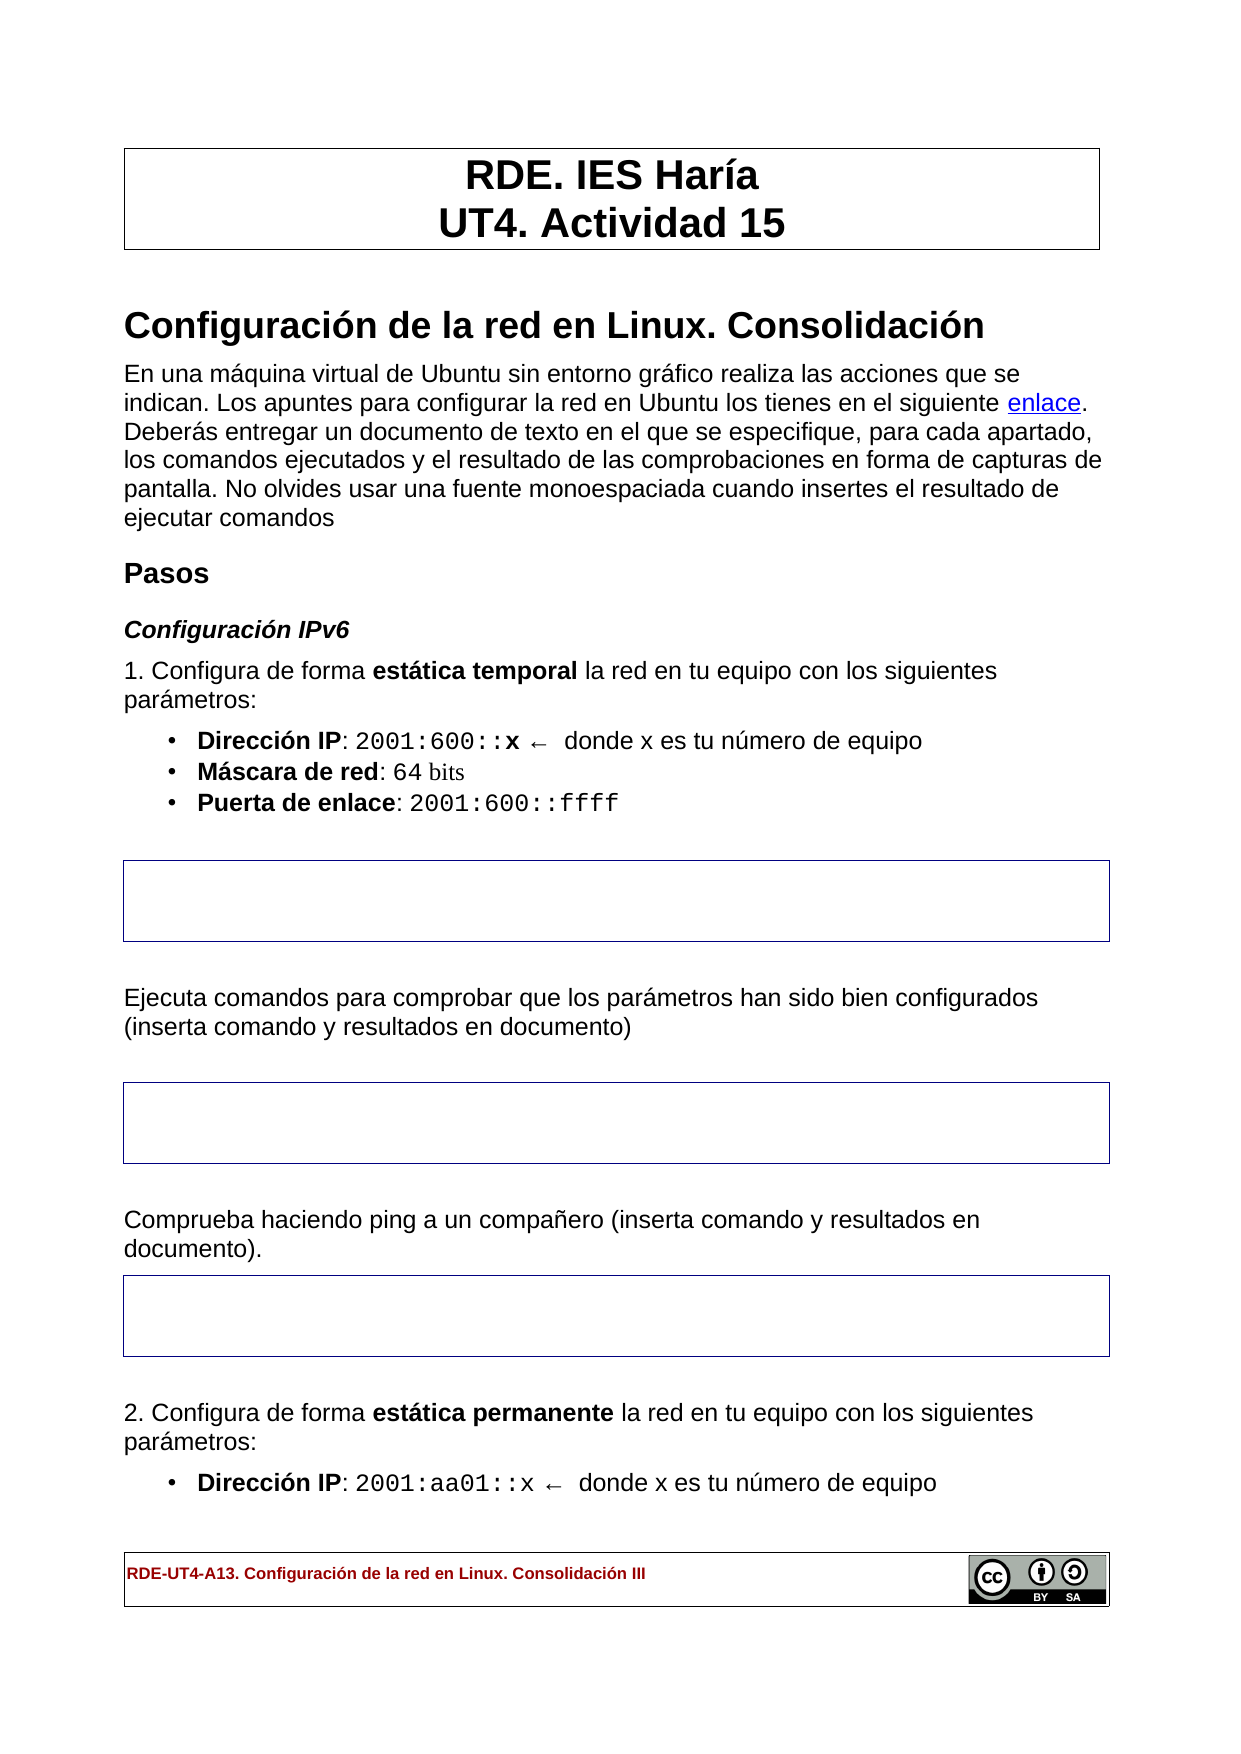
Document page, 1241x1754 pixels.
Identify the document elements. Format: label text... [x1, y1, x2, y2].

subtitle Configuración IPv6 [123, 615, 1109, 644]
text RDE. IES Haría [125, 149, 1099, 196]
text Ejecuta comandos para comprobar que los parámetros han sido bien configurados (inserta comando y resultados en documento) [123, 983, 1109, 1041]
table_header [124, 861, 1109, 941]
text UT4. Actividad 15 [125, 196, 1099, 249]
subtitle Configuración de la red en Linux. Consolidación [123, 303, 1109, 347]
table_header [124, 1083, 1109, 1163]
list Máscara de red: 64 bits [168, 757, 1109, 788]
text Comprueba haciendo ping a un compañero (inserta comando y resultados en documento). [123, 1205, 1109, 1263]
list Dirección IP: 2001:aa01::x ← donde x es tu número de equipo [168, 1468, 1109, 1499]
text En una máquina virtual de Ubuntu sin entorno gráfico realiza las acciones que se indican. Los apuntes para configurar la red en Ubuntu los tienes en el siguiente enlace. Deberás entregar un documento de texto en el que se especifique, para cada apartado, los comandos ejecutados y el resultado de las comprobaciones en forma de capturas de pantalla. No olvides usar una fuente monoespaciada cuando insertes el resultado de ejecutar comandos [123, 359, 1109, 532]
table_header [124, 1276, 1109, 1356]
text 1. Configura de forma estática temporal la red en tu equipo con los siguientes parámetros: [123, 656, 1109, 714]
picture [968, 1555, 1107, 1604]
list Dirección IP: 2001:600::x ← donde x es tu número de equipo [168, 726, 1109, 757]
subtitle Pasos [123, 557, 1109, 590]
text 2. Configura de forma estática permanente la red en tu equipo con los siguientes parámetros: [123, 1398, 1109, 1456]
list Puerta de enlace: 2001:600::ffff [168, 788, 1109, 819]
